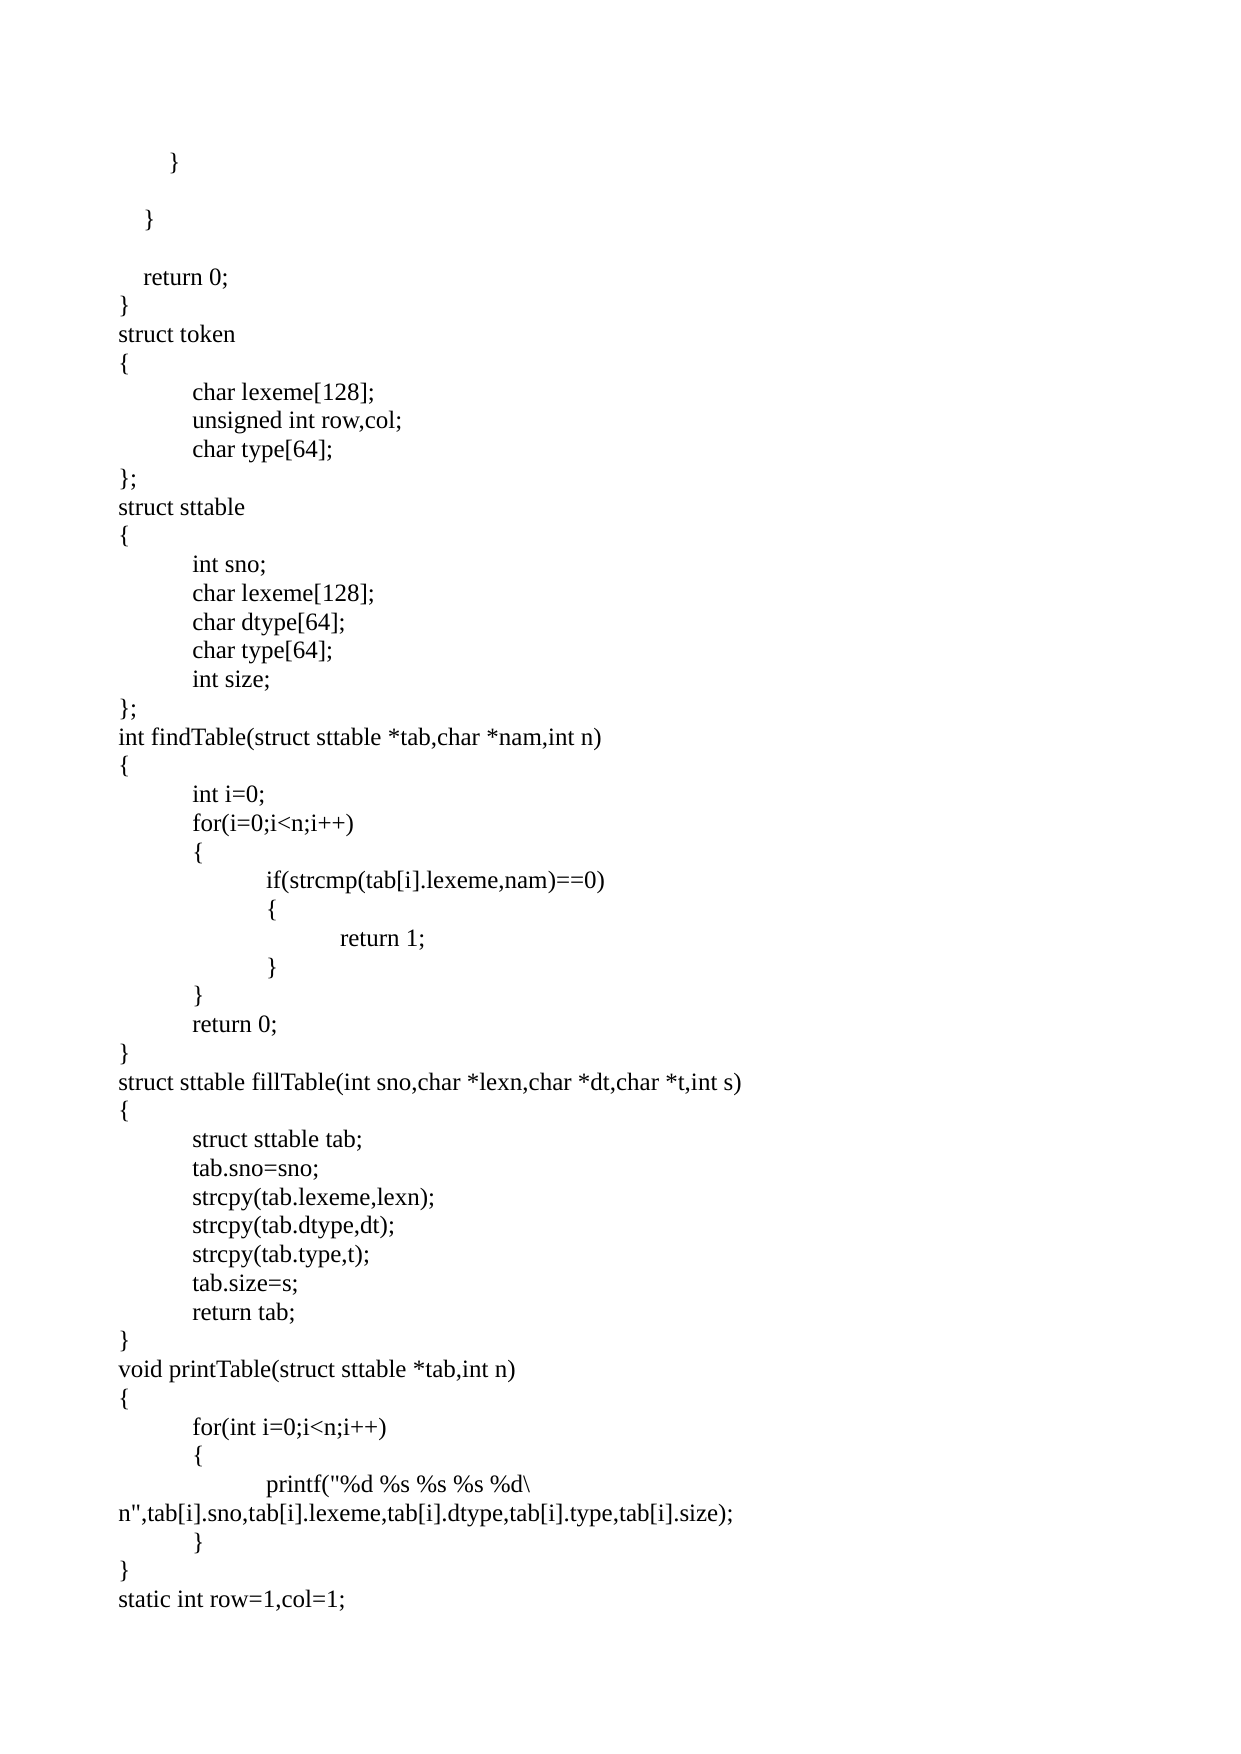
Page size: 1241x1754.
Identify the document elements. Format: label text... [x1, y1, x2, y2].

text } [118, 291, 1122, 319]
text return 0; [118, 262, 1122, 291]
text }; [118, 463, 1122, 492]
text } [118, 952, 1122, 981]
text if(strcmp(tab[i].lexeme,nam)==0) [118, 866, 1122, 894]
text tab.sno=sno; [118, 1153, 1122, 1182]
text struct token [118, 319, 1122, 348]
text for(int i=0;i<n;i++) [118, 1412, 1122, 1441]
text tab.size=s; [118, 1268, 1122, 1297]
text struct sttable tab; [118, 1124, 1122, 1153]
text int sno; [118, 549, 1122, 578]
text return tab; [118, 1297, 1122, 1326]
text } [118, 981, 1122, 1009]
text char dtype[64]; [118, 607, 1122, 636]
text int size; [118, 664, 1122, 693]
text { [118, 1383, 1122, 1412]
text char lexeme[128]; [118, 578, 1122, 607]
text } [118, 1326, 1122, 1354]
text return 0; [118, 1009, 1122, 1038]
text } [118, 1038, 1122, 1067]
text struct sttable fillTable(int sno,char *lexn,char *dt,char *t,int s) [118, 1067, 1122, 1096]
text static int row=1,col=1; [118, 1584, 1122, 1613]
text } [118, 1556, 1122, 1584]
text printf("%d %s %s %s %d\n",tab[i].sno,tab[i].lexeme,tab[i].dtype,tab[i].type,tab[i].size); [118, 1469, 1122, 1527]
text char type[64]; [118, 434, 1122, 463]
text for(i=0;i<n;i++) [118, 808, 1122, 837]
text strcpy(tab.lexeme,lexn); [118, 1182, 1122, 1211]
text } [118, 204, 1122, 233]
text { [118, 894, 1122, 923]
text }; [118, 693, 1122, 722]
text void printTable(struct sttable *tab,int n) [118, 1354, 1122, 1383]
text { [118, 521, 1122, 549]
text { [118, 1096, 1122, 1124]
text struct sttable [118, 492, 1122, 521]
text char type[64]; [118, 636, 1122, 664]
text { [118, 348, 1122, 377]
text strcpy(tab.type,t); [118, 1239, 1122, 1268]
text char lexeme[128]; [118, 377, 1122, 406]
text return 1; [118, 923, 1122, 952]
text { [118, 837, 1122, 866]
text { [118, 751, 1122, 779]
text int findTable(struct sttable *tab,char *nam,int n) [118, 722, 1122, 751]
text unsigned int row,col; [118, 406, 1122, 434]
text } [118, 147, 1122, 176]
text strcpy(tab.dtype,dt); [118, 1211, 1122, 1239]
text int i=0; [118, 779, 1122, 808]
text { [118, 1441, 1122, 1469]
text } [118, 1527, 1122, 1556]
